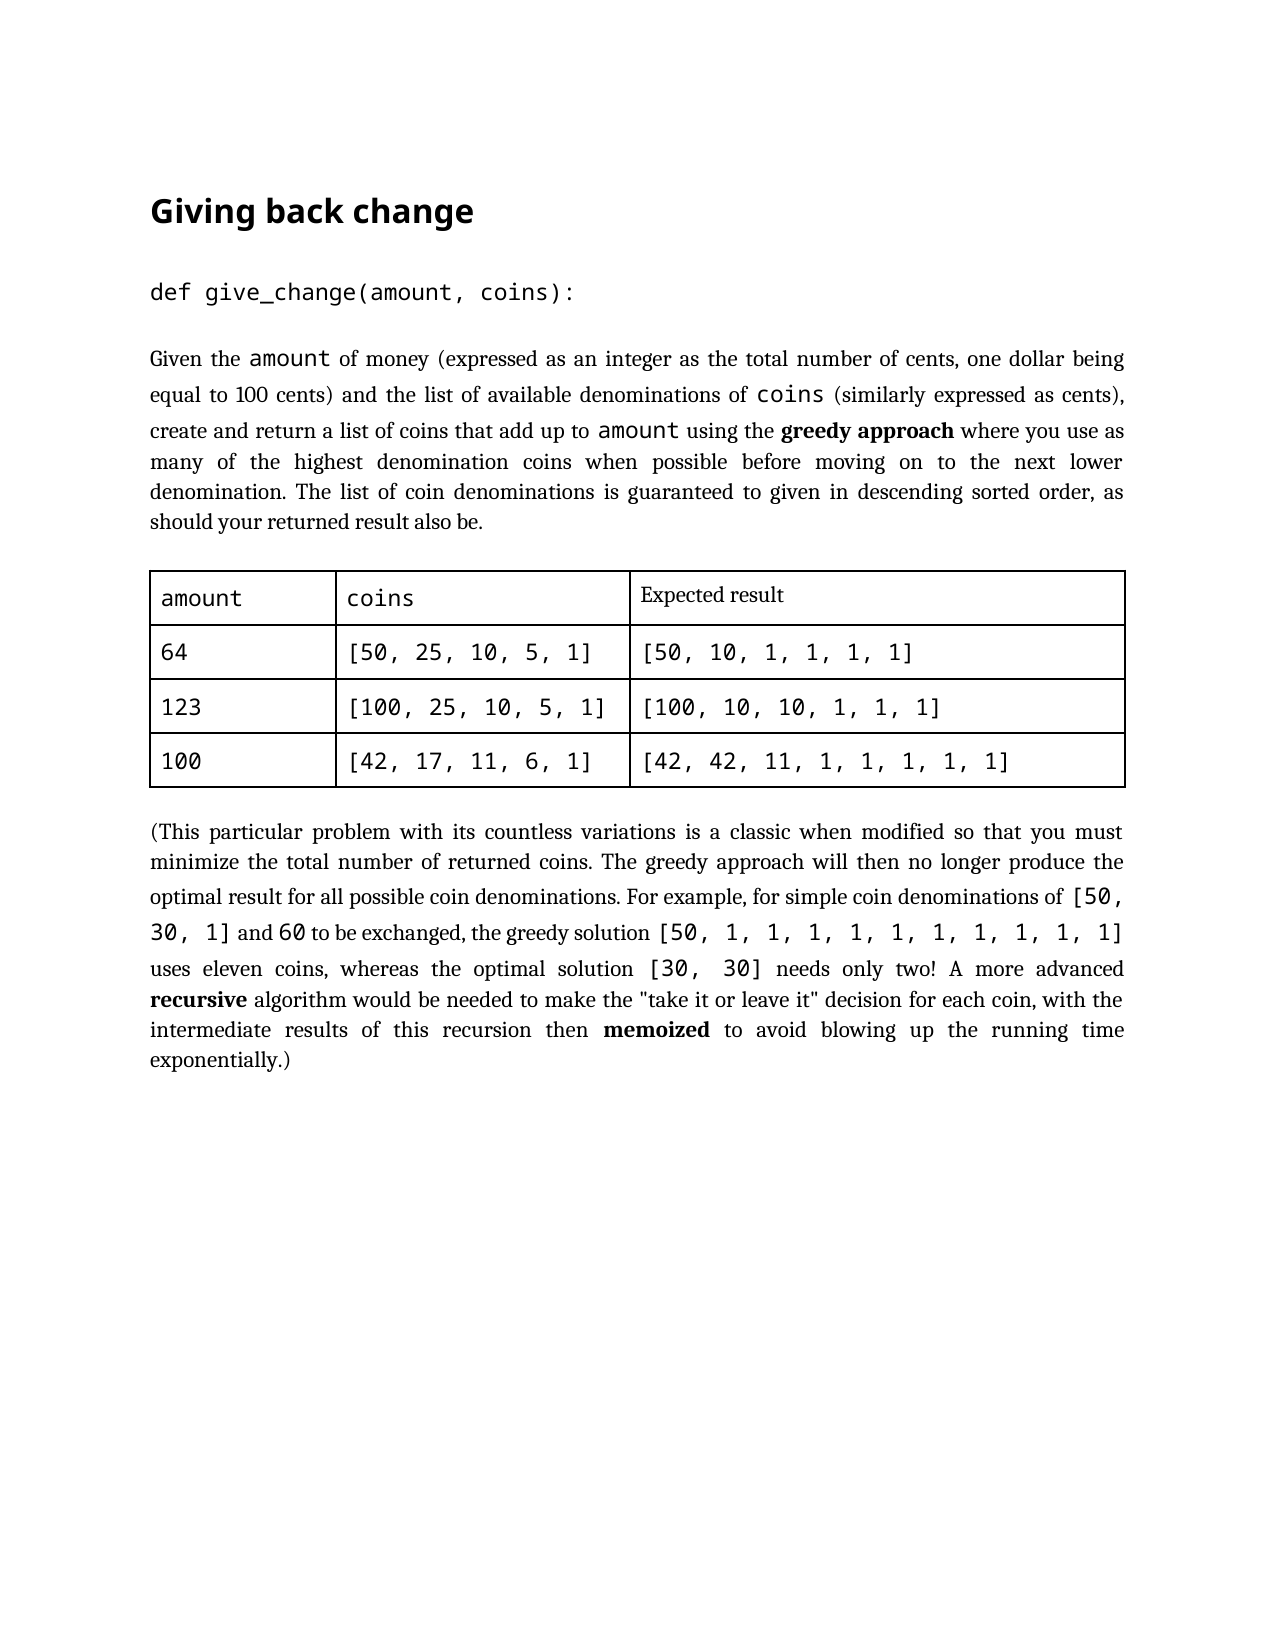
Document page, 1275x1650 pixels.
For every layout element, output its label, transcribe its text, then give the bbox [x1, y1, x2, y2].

table_cell [100, 10, 10, 1, 1, 1] [631, 680, 1124, 732]
table_cell [42, 42, 11, 1, 1, 1, 1, 1] [631, 734, 1124, 786]
table_cell [100, 25, 10, 5, 1] [337, 680, 629, 732]
table_cell [50, 25, 10, 5, 1] [337, 626, 629, 678]
table_cell 100 [151, 734, 335, 786]
text def give_change(amount, coins): [150, 276, 1125, 307]
table_header coins [337, 572, 629, 624]
text Given the amount of money (expressed as an integer as the total number of cents, one dollar being equal to 100 cents) and the list of available denominations of coins (similarly expressed as cents), create and return a list of coins that add up to amount using the greedy approach where you use as many of the highest denomination coins when possible before moving on to the next lower denomination. The list of coin denominations is guaranteed to given in descending sorted order, as should your returned result also be. [150, 342, 1125, 536]
table_header amount [151, 572, 335, 624]
table_cell 123 [151, 680, 335, 732]
table_header Expected result [631, 572, 1124, 624]
text (This particular problem with its countless variations is a classic when modified so that you must minimize the total number of returned coins. The greedy approach will then no longer produce the optimal result for all possible coin denominations. For example, for simple coin denominations of [50, 30, 1] and 60 to be exchanged, the greedy solution [50, 1, 1, 1, 1, 1, 1, 1, 1, 1, 1] uses eleven coins, whereas the optimal solution [30, 30] needs only two! A more advanced recursive algorithm would be needed to make the "take it or leave it" decision for each coin, with the intermediate results of this recursion then memoized to avoid blowing up the running time exponentially.) [150, 818, 1125, 1073]
table_cell 64 [151, 626, 335, 678]
subtitle Giving back change [150, 187, 1125, 233]
table_cell [42, 17, 11, 6, 1] [337, 734, 629, 786]
table_cell [50, 10, 1, 1, 1, 1] [631, 626, 1124, 678]
